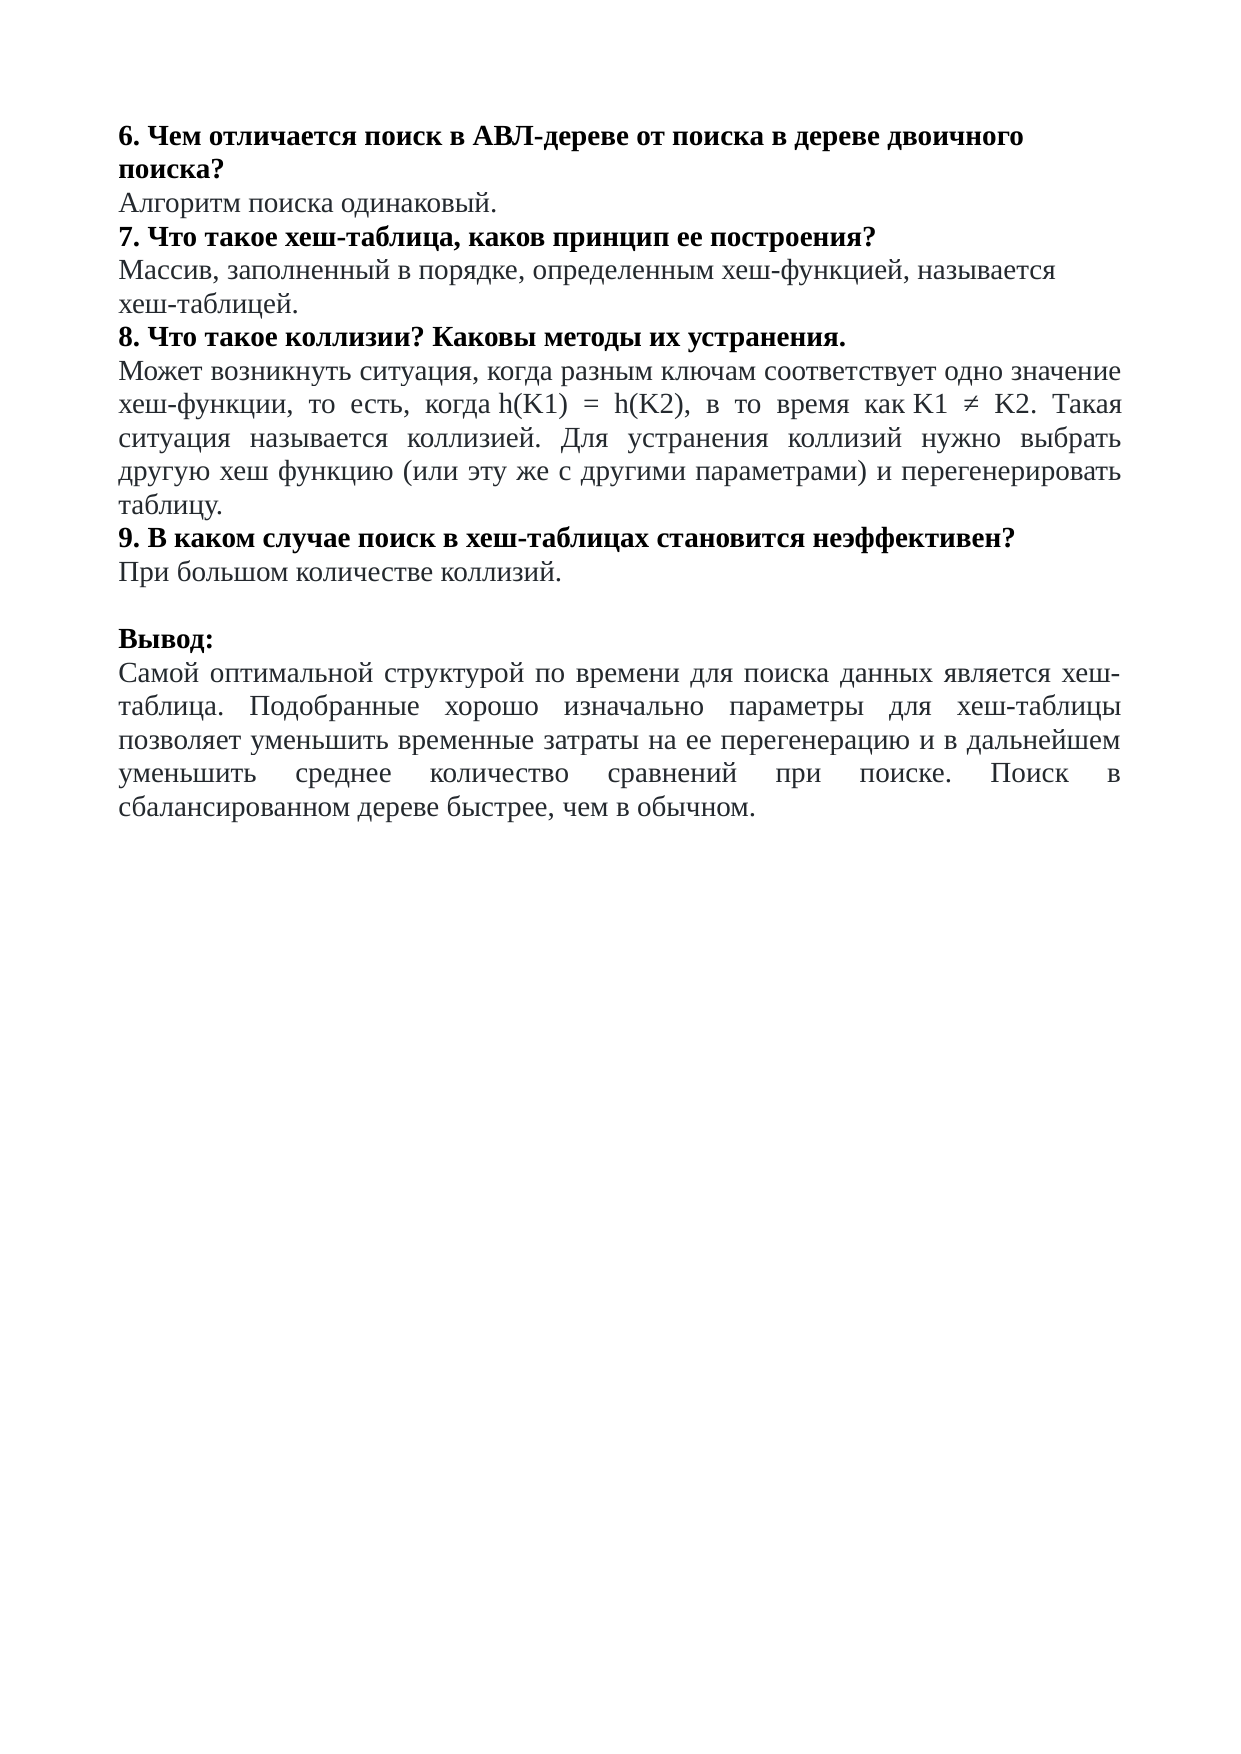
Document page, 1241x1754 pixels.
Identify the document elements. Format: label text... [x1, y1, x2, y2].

text 7. Что такое хеш-таблица, каков принцип ее построения? [118, 219, 1122, 252]
text 8. Что такое коллизии? Каковы методы их устранения. [118, 319, 1122, 353]
text Массив, заполненный в порядке, определенным хеш-функцией, называется хеш-таблицей. [118, 252, 1122, 319]
text Алгоритм поиска одинаковый. [118, 185, 1122, 219]
text При большом количестве коллизий. [118, 554, 1122, 588]
text Может возникнуть ситуация, когда разным ключам соответствует одно значение хеш-функции, то есть, когда h(K1) = h(K2), в то время как K1 ≠ K2. Такая ситуация называется коллизией. Для устранения коллизий нужно выбрать другую хеш функцию (или эту же с другими параметрами) и перегенерировать таблицу. [118, 353, 1122, 521]
text 9. В каком случае поиск в хеш-таблицах становится неэффективен? [118, 521, 1122, 554]
text Вывод: [118, 621, 1122, 655]
text 6. Чем отличается поиск в АВЛ-дереве от поиска в дереве двоичного поиска? [118, 118, 1122, 185]
text Самой оптимальной структурой по времени для поиска данных является хеш-таблица. Подобранные хорошо изначально параметры для хеш-таблицы позволяет уменьшить временные затраты на ее перегенерацию и в дальнейшем уменьшить среднее количество сравнений при поиске. Поиск в сбалансированном дереве быстрее, чем в обычном. [118, 655, 1122, 822]
